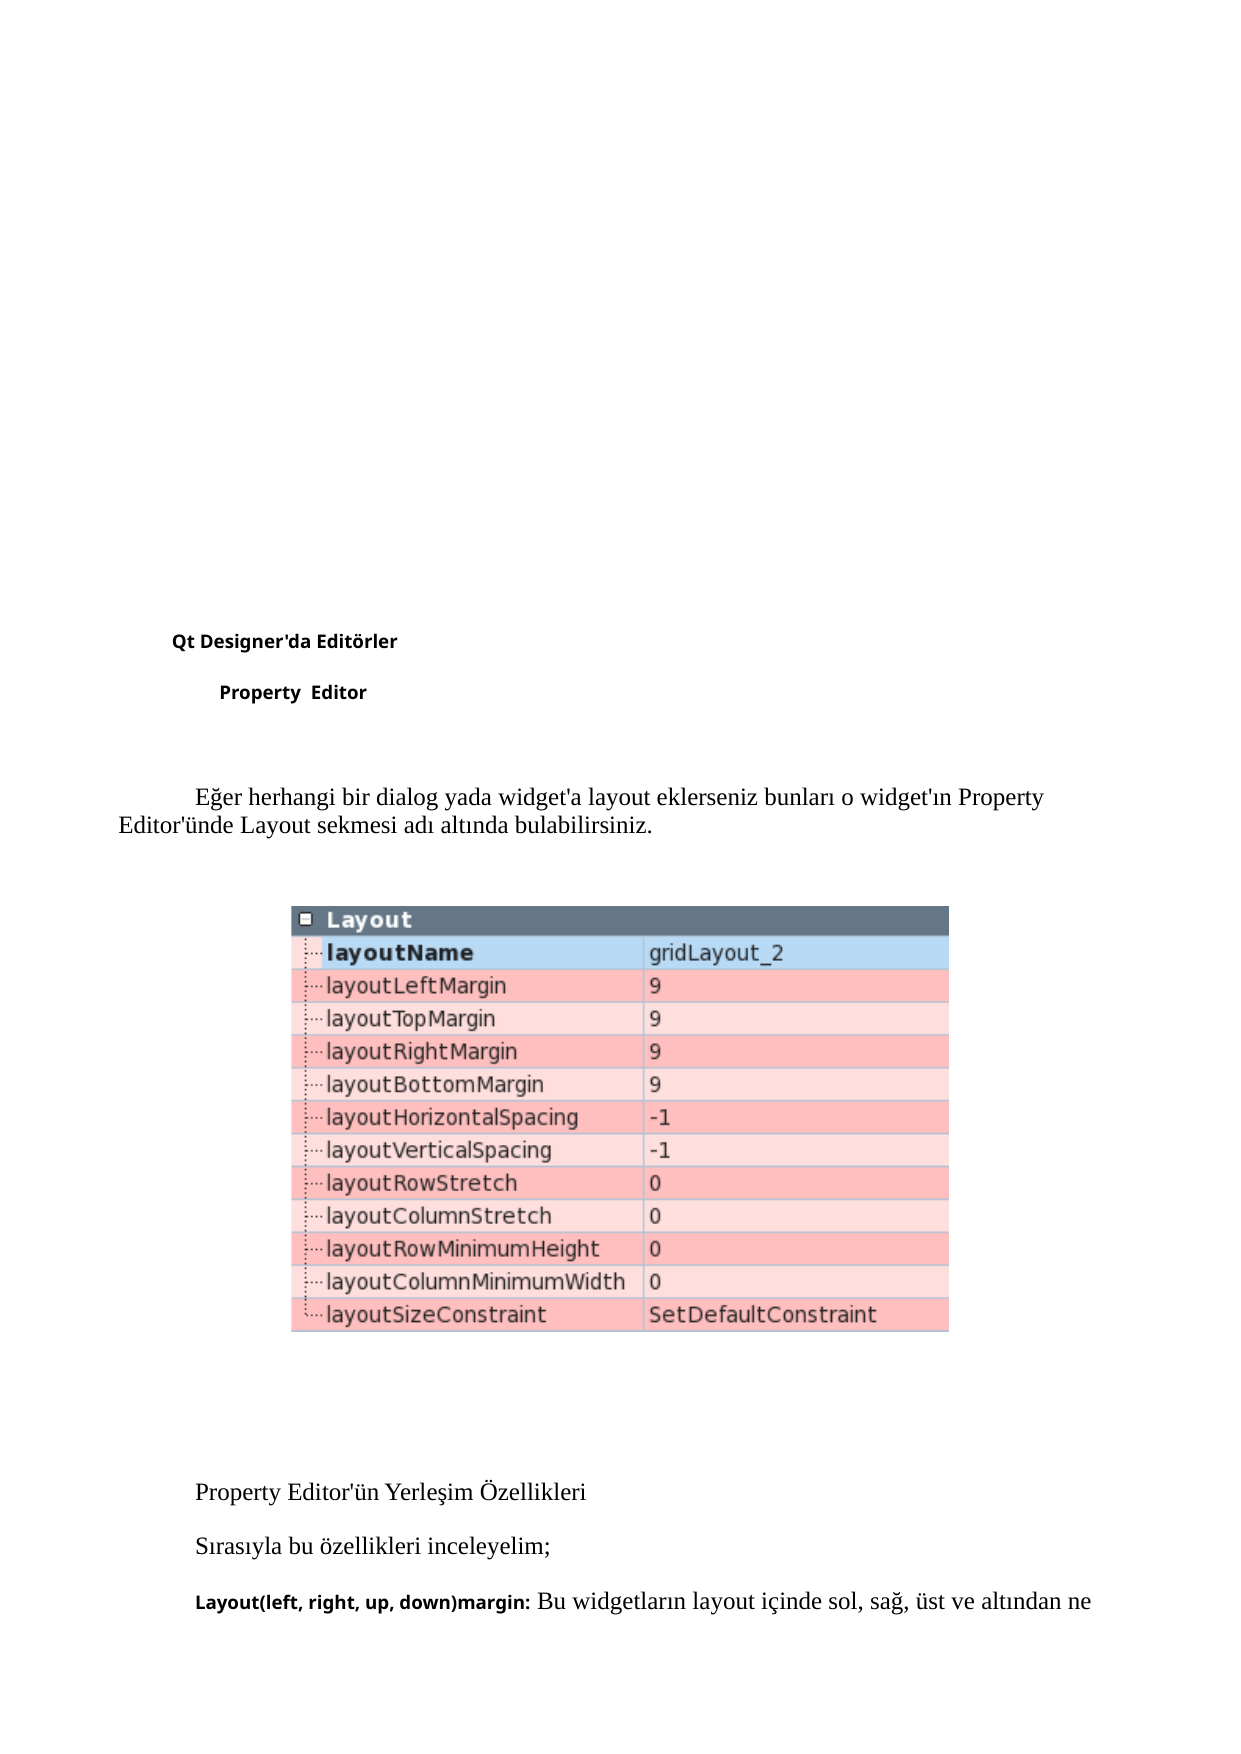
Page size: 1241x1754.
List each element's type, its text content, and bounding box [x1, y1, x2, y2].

text Layout(left, right, up, down)margin: Bu widgetların layout içinde sol, sağ, üst ve altından ne [118, 1586, 1122, 1614]
text Qt Designer'da Editörler [118, 628, 1122, 654]
text Property Editor'ün Yerleşim Özellikleri [118, 1477, 1122, 1506]
picture [291, 906, 949, 1332]
text Sırasıyla bu özellikleri inceleyelim; [118, 1531, 1122, 1560]
text Eğer herhangi bir dialog yada widget'a layout eklerseniz bunları o widget'ın Property Editor'ünde Layout sekmesi adı altında bulabilirsiniz. [118, 782, 1122, 839]
text Property Editor [118, 679, 1122, 705]
